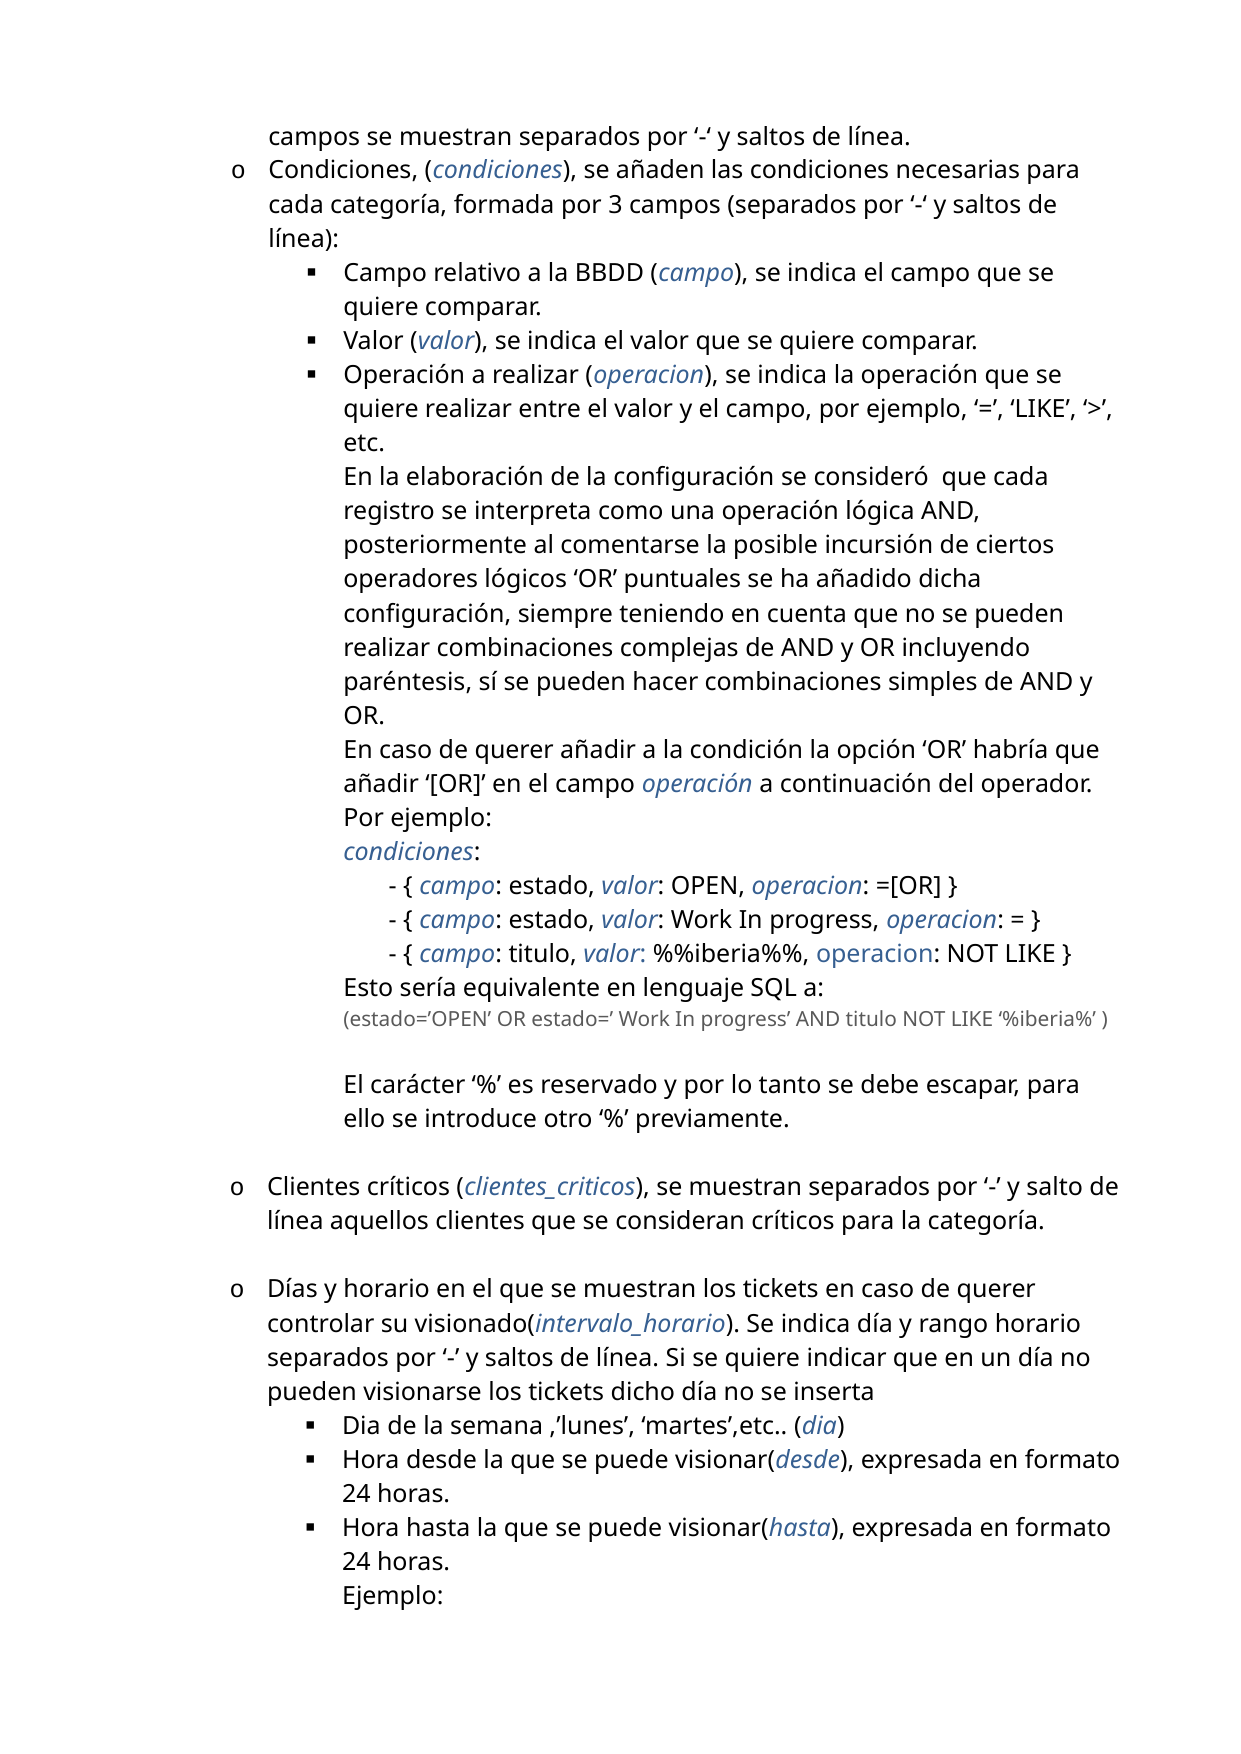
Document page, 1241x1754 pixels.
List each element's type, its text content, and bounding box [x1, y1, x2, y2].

list En caso de querer añadir a la condición la opción ‘OR’ habría que añadir ‘[OR]’ en el campo operación a continuación del operador. Por ejemplo: [343, 731, 1122, 834]
list condiciones: [343, 834, 1122, 868]
list (estado=’OPEN’ OR estado=’ Work In progress’ AND titulo NOT LIKE ‘%iberia%’ ) [343, 1004, 1122, 1032]
list - { campo: estado, valor: OPEN, operacion: =[OR] } [343, 868, 1122, 902]
list Clientes críticos (clientes_criticos), se muestran separados por ‘-’ y salto de línea aquellos clientes que se consideran críticos para la categoría. [229, 1169, 1122, 1237]
list En la elaboración de la configuración se consideró que cada registro se interpreta como una operación lógica AND, posteriormente al comentarse la posible incursión de ciertos operadores lógicos ‘OR’ puntuales se ha añadido dicha configuración, siempre teniendo en cuenta que no se pueden realizar combinaciones complejas de AND y OR incluyendo paréntesis, sí se pueden hacer combinaciones simples de AND y OR. [343, 459, 1122, 731]
list Valor (valor), se indica el valor que se quiere comparar. [306, 323, 1122, 357]
list Ejemplo: [342, 1578, 1122, 1612]
list - { campo: estado, valor: Work In progress, operacion: = } [343, 902, 1122, 936]
list Dia de la semana ,’lunes’, ‘martes’,etc.. (dia) [304, 1407, 1122, 1442]
list El carácter ‘%’ es reservado y por lo tanto se debe escapar, para ello se introduce otro ‘%’ previamente. [343, 1066, 1122, 1134]
list Campo relativo a la BBDD (campo), se indica el campo que se quiere comparar. [306, 254, 1122, 323]
list Condiciones, (condiciones), se añaden las condiciones necesarias para cada categoría, formada por 3 campos (separados por ‘-‘ y saltos de línea): [231, 152, 1122, 254]
list - { campo: titulo, valor: %%iberia%%, operacion: NOT LIKE } [343, 936, 1122, 970]
list Hora desde la que se puede visionar(desde), expresada en formato 24 horas. [304, 1442, 1122, 1510]
list Esto sería equivalente en lenguaje SQL a: [343, 970, 1122, 1004]
list Hora hasta la que se puede visionar(hasta), expresada en formato 24 horas. [304, 1510, 1122, 1578]
list Días y horario en el que se muestran los tickets en caso de querer controlar su visionado(intervalo_horario). Se indica día y rango horario separados por ‘-’ y saltos de línea. Si se quiere indicar que en un día no pueden visionarse los tickets dicho día no se inserta [229, 1271, 1122, 1407]
list campos se muestran separados por ‘-‘ y saltos de línea. [231, 118, 1122, 152]
list Operación a realizar (operacion), se indica la operación que se quiere realizar entre el valor y el campo, por ejemplo, ‘=’, ‘LIKE’, ‘>’, etc. [306, 357, 1122, 459]
